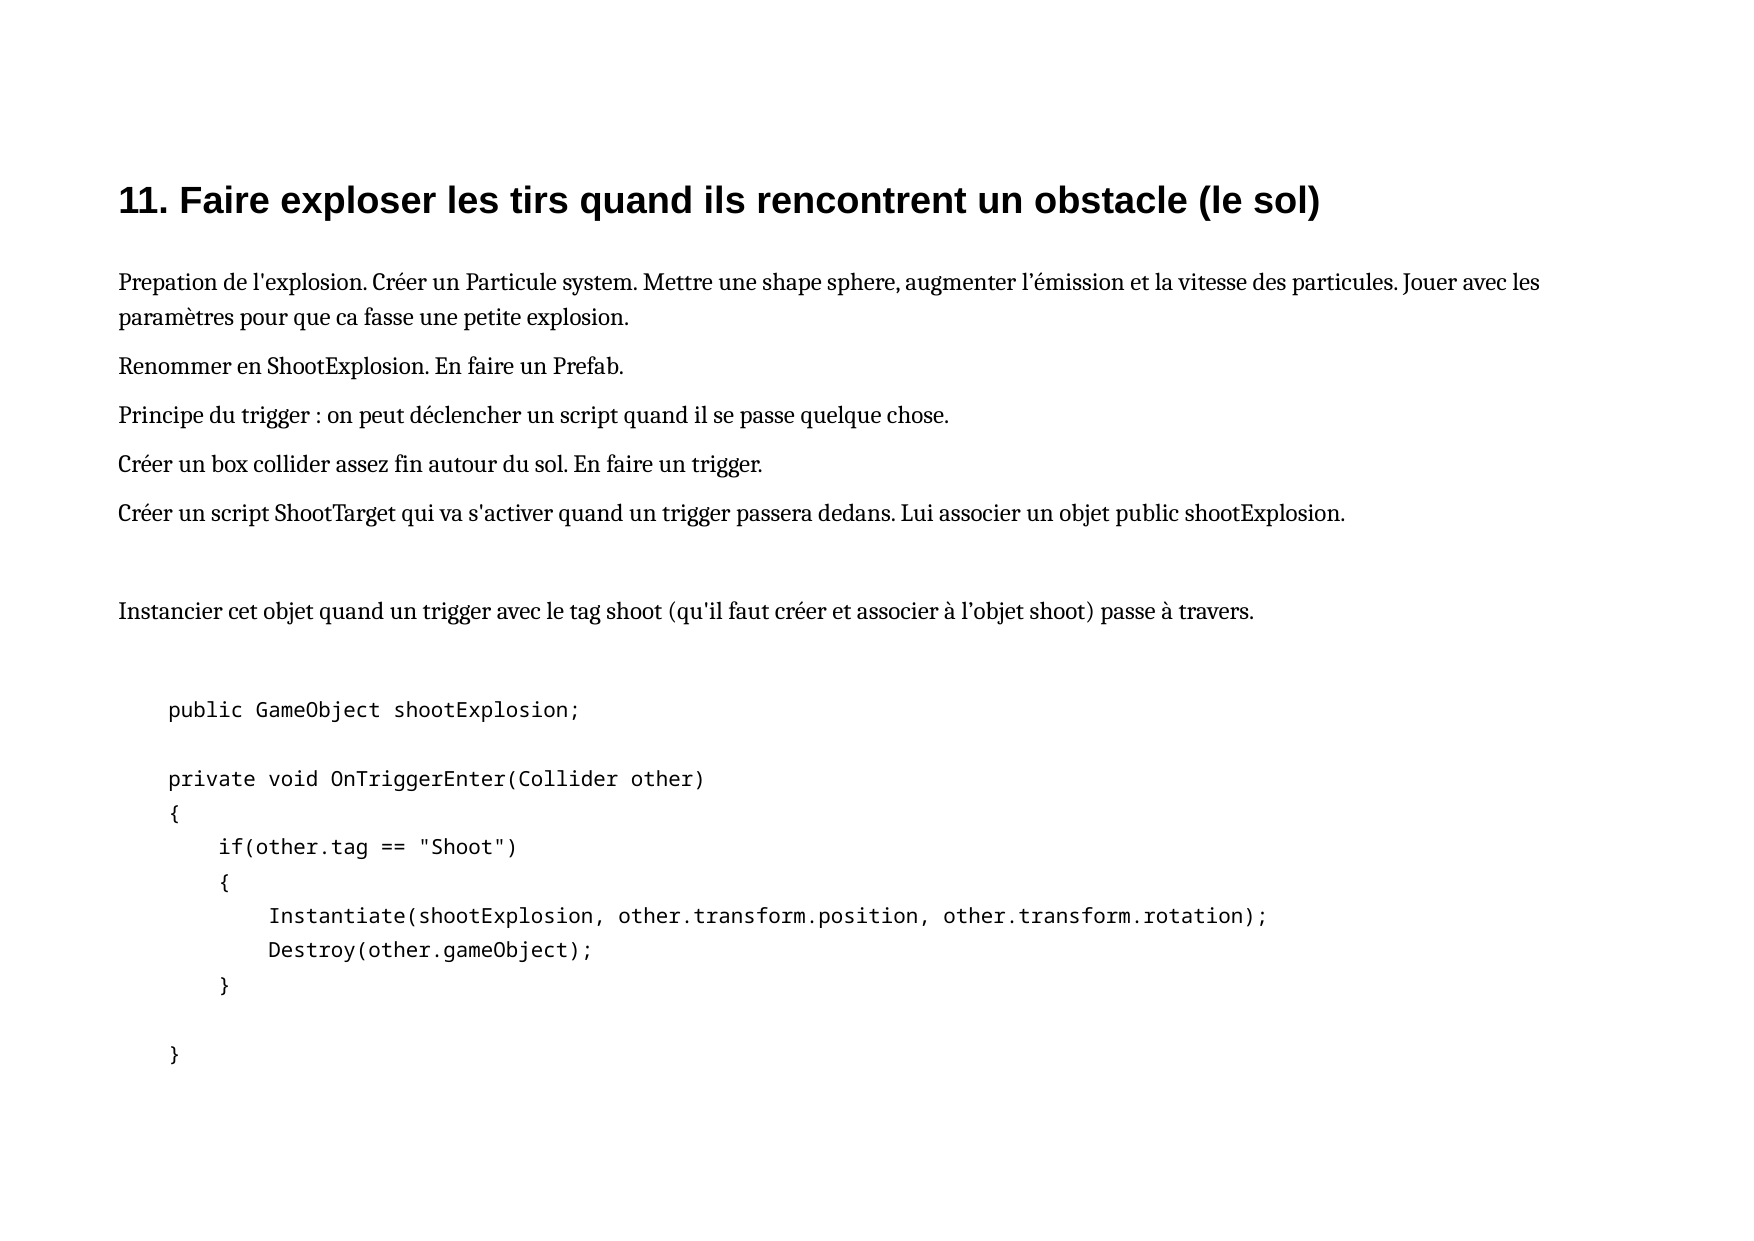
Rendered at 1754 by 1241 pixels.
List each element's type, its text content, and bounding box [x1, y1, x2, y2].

text Créer un script ShootTarget qui va s'activer quand un trigger passera dedans. Lui associer un objet public shootExplosion. [118, 499, 1636, 527]
text if(other.tag == "Shoot") [118, 832, 1636, 861]
text Principe du trigger : on peut déclencher un script quand il se passe quelque chose. [118, 401, 1636, 429]
text Renommer en ShootExplosion. En faire un Prefab. [118, 352, 1636, 380]
text Instantiate(shootExplosion, other.transform.position, other.transform.rotation); [118, 901, 1636, 930]
text } [118, 1039, 1636, 1067]
text public GameObject shootExplosion; [118, 695, 1636, 723]
text private void OnTriggerEnter(Collider other) [118, 764, 1636, 792]
text { [118, 798, 1636, 827]
text Destroy(other.gameObject); [118, 936, 1636, 964]
text { [118, 867, 1636, 895]
text Instancier cet objet quand un trigger avec le tag shoot (qu'il faut créer et associer à l’objet shoot) passe à travers. [118, 597, 1636, 626]
subtitle 11. Faire exploser les tirs quand ils rencontrent un obstacle (le sol) [118, 177, 1636, 221]
text Créer un box collider assez fin autour du sol. En faire un trigger. [118, 450, 1636, 478]
text } [118, 970, 1636, 998]
text Prepation de l'explosion. Créer un Particule system. Mettre une shape sphere, augmenter l’émission et la vitesse des particules. Jouer avec les paramètres pour que ca fasse une petite explosion. [118, 268, 1636, 331]
